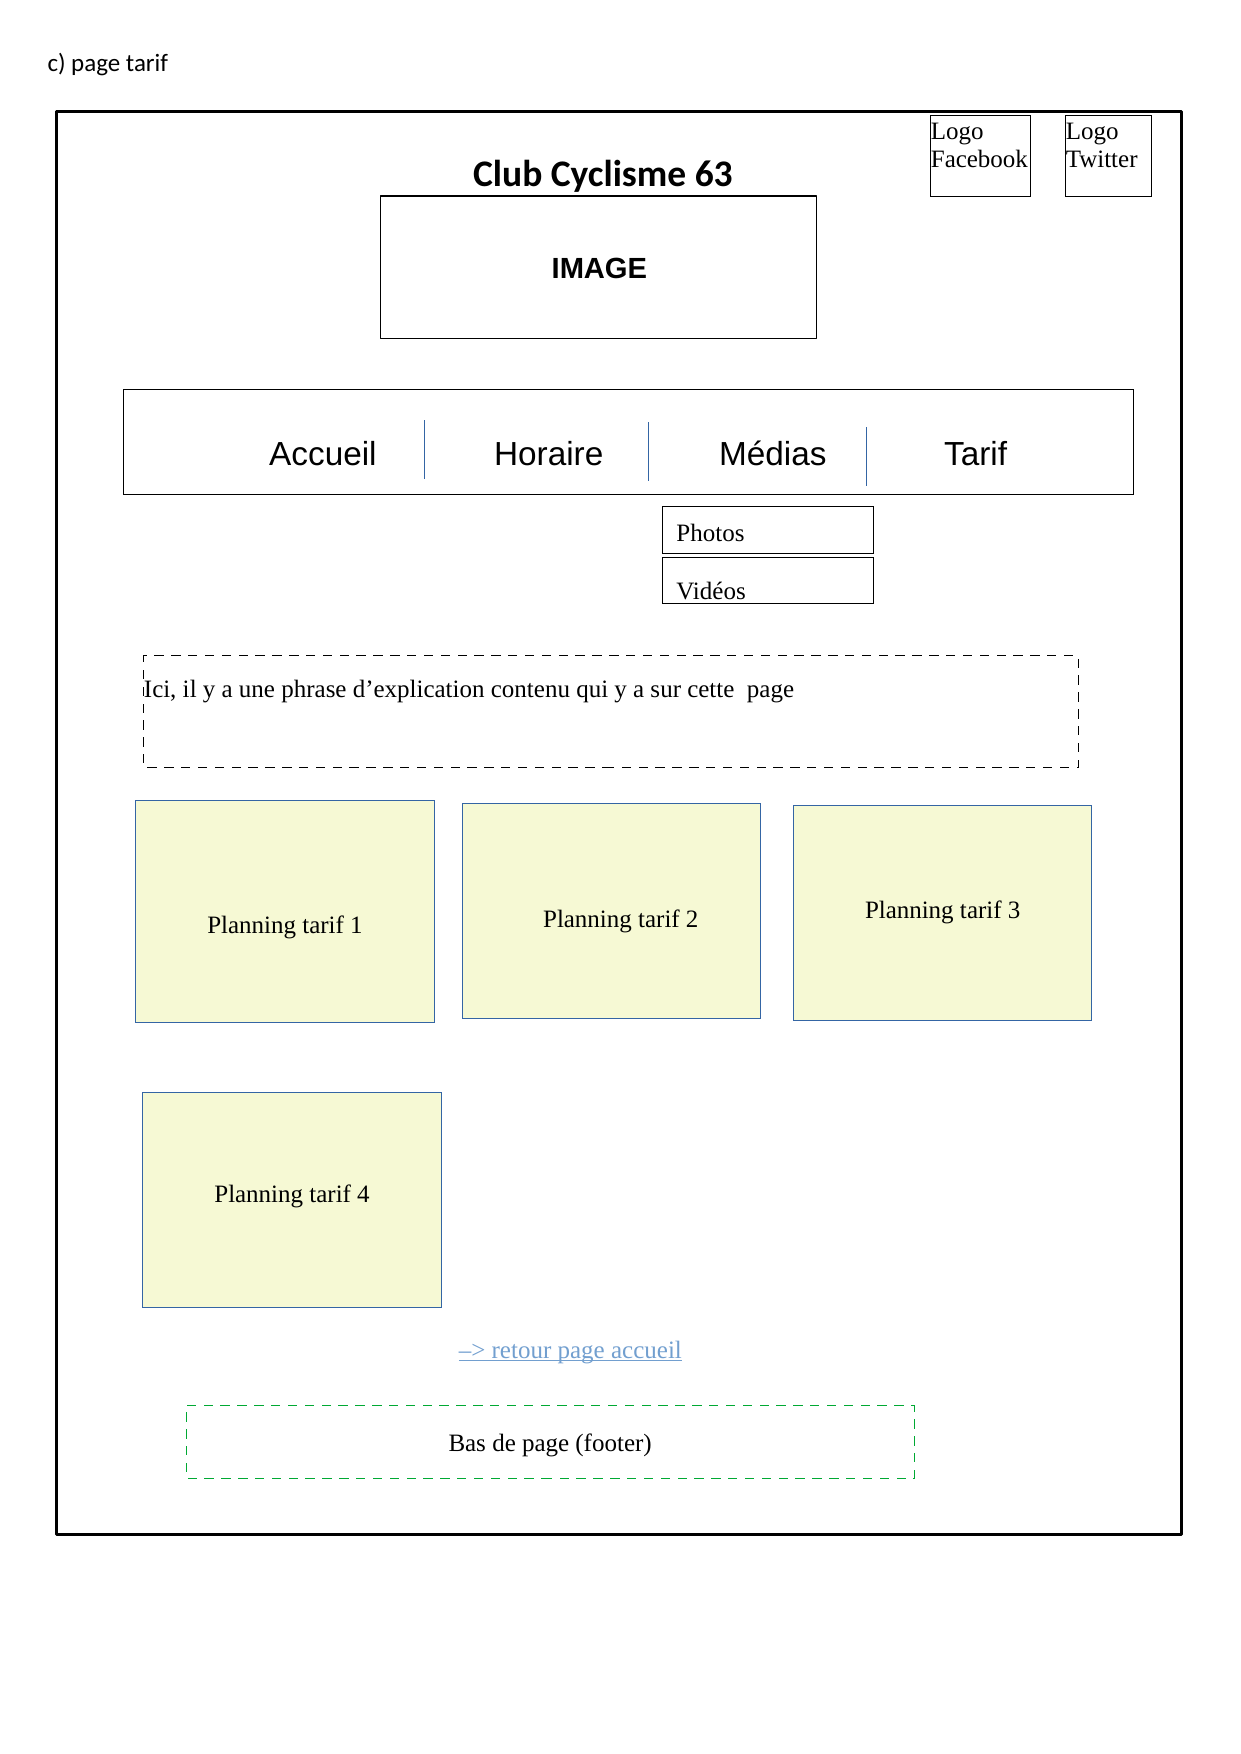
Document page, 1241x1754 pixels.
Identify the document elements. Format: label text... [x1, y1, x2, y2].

text c) page tarif [47, 47, 1193, 78]
